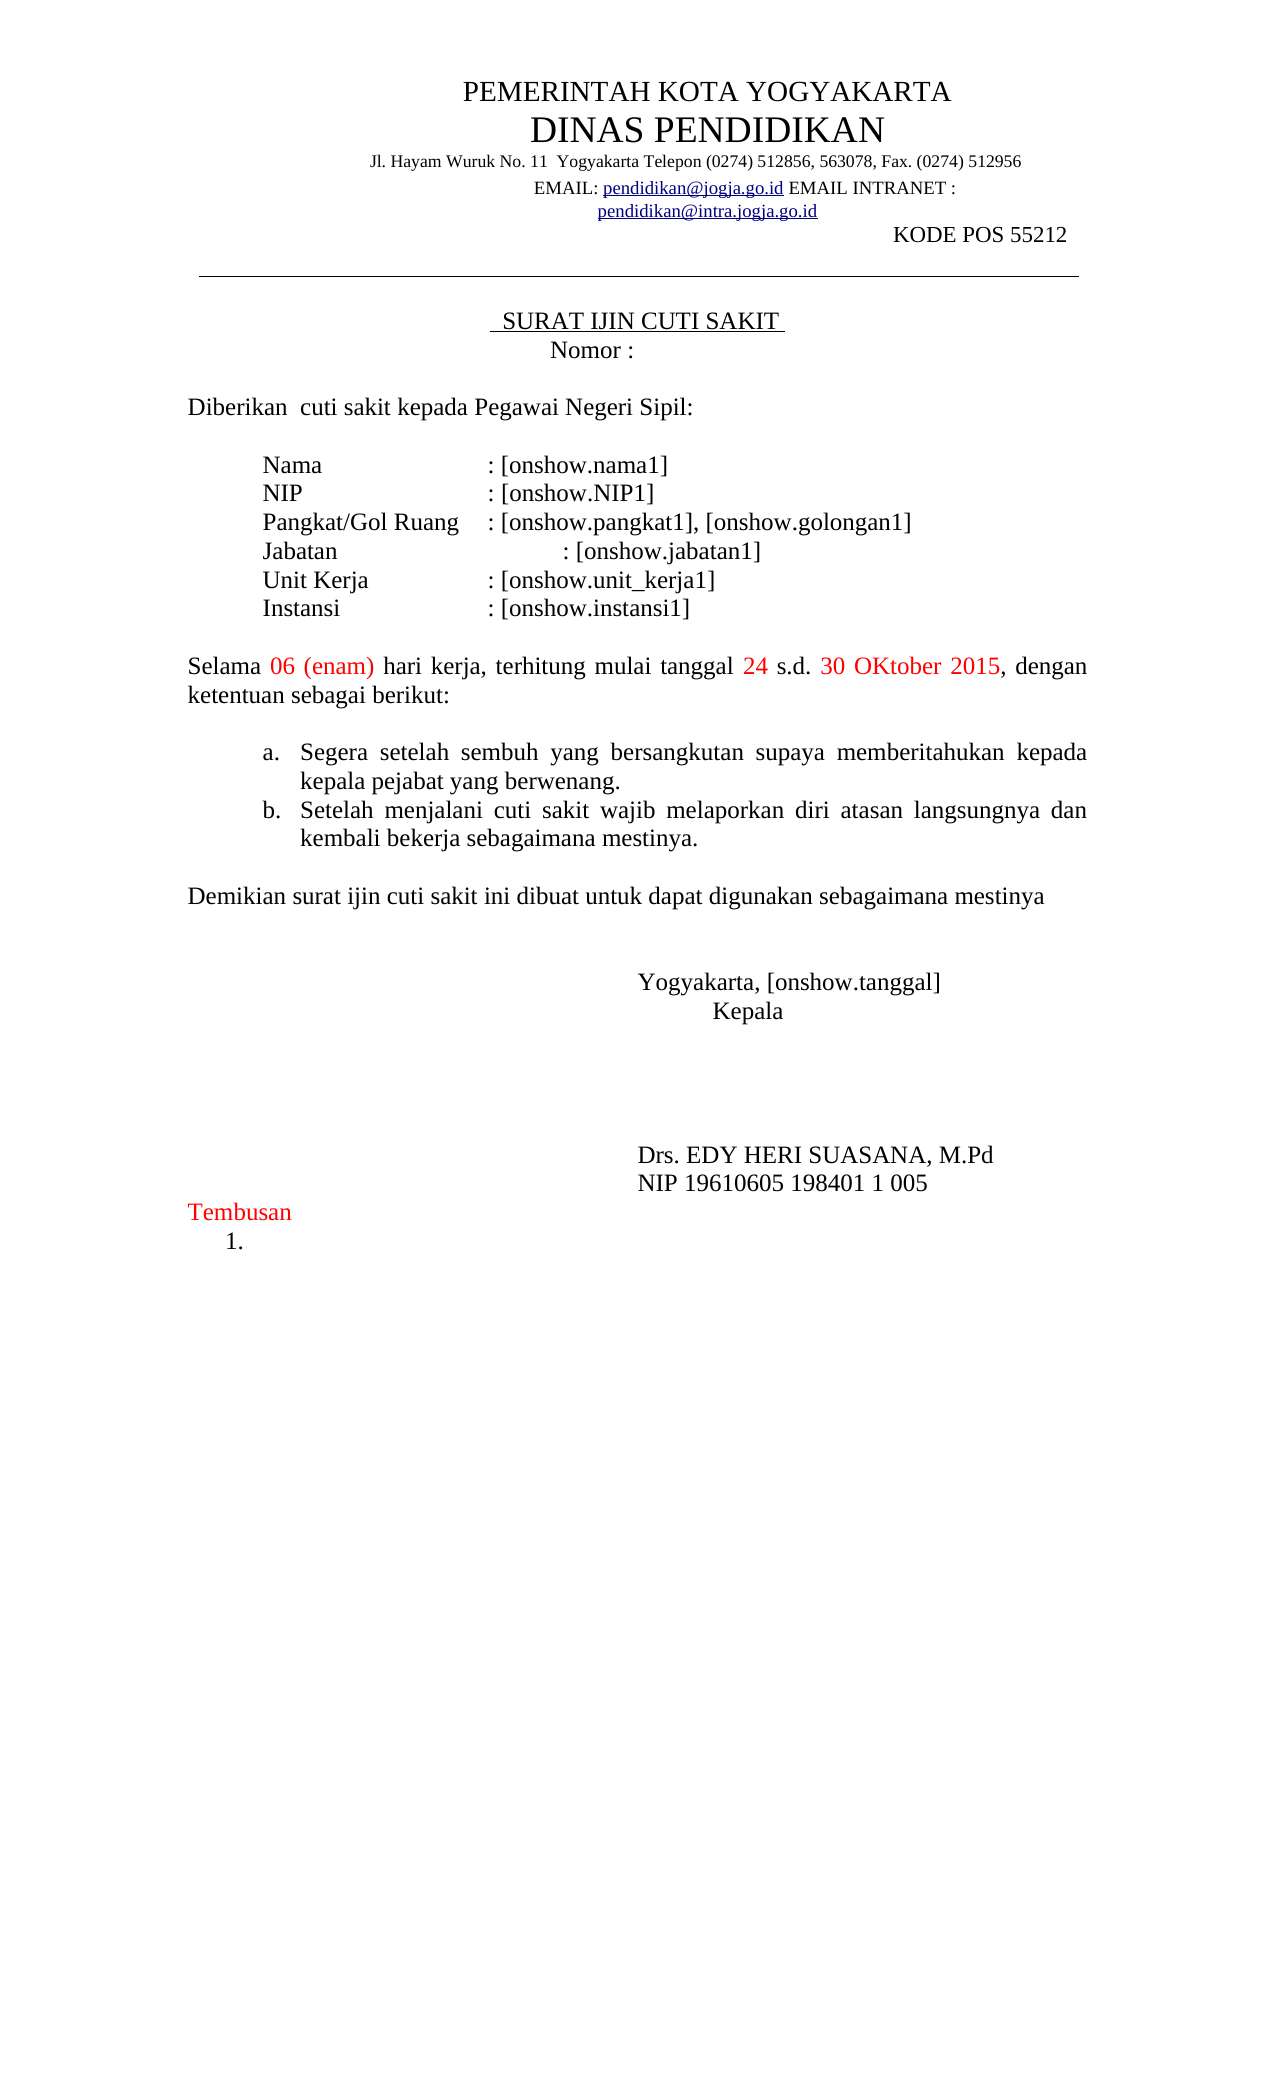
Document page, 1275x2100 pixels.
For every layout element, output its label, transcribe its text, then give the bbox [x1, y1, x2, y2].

text SURAT IJIN CUTI SAKIT [187, 306, 1087, 335]
table_cell [336, 248, 1078, 276]
text Tembusan [187, 1197, 1087, 1226]
text Selama 06 (enam) hari kerja, terhitung mulai tanggal 24 s.d. 30 OKtober 2015, dengan ketentuan sebagai berikut: [187, 651, 1087, 708]
text NIP : [onshow.NIP1] [262, 478, 1087, 507]
table_header [199, 74, 336, 247]
text Demikian surat ijin cuti sakit ini dibuat untuk dapat digunakan sebagaimana mestinya [187, 881, 1087, 910]
text Yogyakarta, [onshow.tanggal] Kepala [562, 967, 1087, 1025]
text Jabatan : [onshow.jabatan1] [262, 536, 1087, 565]
list Segera setelah sembuh yang bersangkutan supaya memberitahukan kepada kepala pejabat yang berwenang. [262, 737, 1087, 795]
text NIP 19610605 198401 1 005 [562, 1168, 1087, 1197]
table_header PEMERINTAH KOTA YOGYAKARTA DINAS PENDIDIKAN Jl. Hayam Wuruk No. 11 Yogyakarta Telepon (0274) 512856, 563078, Fax. (0274) 512956 EMAIL: pendidikan@jogja.go.id EMAIL INTRANET : pendidikan@intra.jogja.go.id KODE POS 55212 [336, 74, 1078, 247]
text Diberikan cuti sakit kepada Pegawai Negeri Sipil: [187, 392, 1087, 421]
text Instansi : [onshow.instansi1] [262, 593, 1087, 622]
text Unit Kerja : [onshow.unit_kerja1] [262, 565, 1087, 593]
table_cell [199, 248, 336, 276]
text Pangkat/Gol Ruang : [onshow.pangkat1], [onshow.golongan1] [262, 507, 1087, 536]
text Drs. EDY HERI SUASANA, M.Pd [562, 1140, 1087, 1168]
text Nomor : [187, 335, 1087, 363]
list Setelah menjalani cuti sakit wajib melaporkan diri atasan langsungnya dan kembali bekerja sebagaimana mestinya. [262, 795, 1087, 852]
text Nama : [onshow.nama1] [262, 450, 1087, 478]
